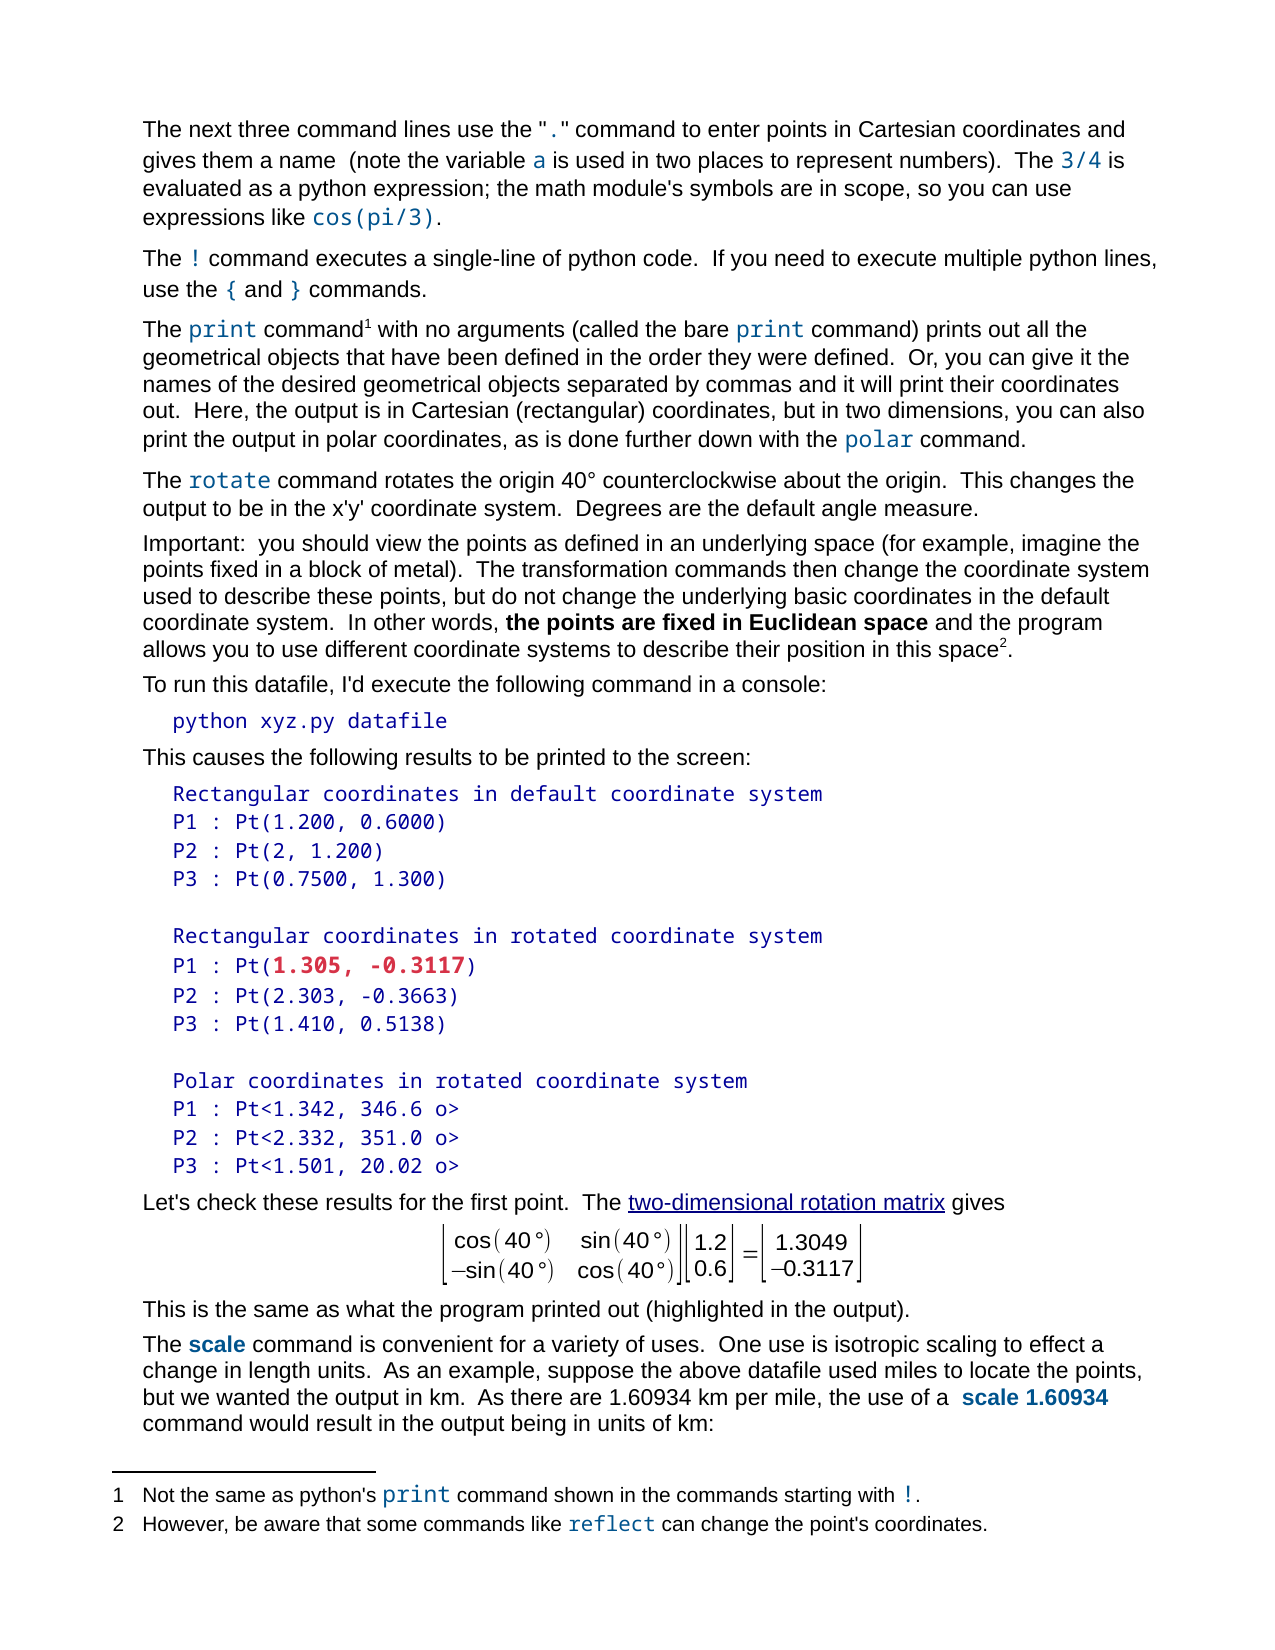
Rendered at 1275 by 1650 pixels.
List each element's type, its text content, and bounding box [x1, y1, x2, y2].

text P3 : Pt(0.7500, 1.300) [172, 864, 1162, 893]
text The next three command lines use the "." command to enter points in Cartesian coordinates and gives them a name (note the variable a is used in two places to represent numbers). The 3/4 is evaluated as a python expression; the math module's symbols are in scope, so you can use expressions like cos(pi/3). [142, 112, 1162, 233]
text Rectangular coordinates in rotated coordinate system [172, 921, 1162, 949]
text The print command with no arguments (called the bare print command) prints out all the geometrical objects that have been defined in the order they were defined. Or, you can give it the names of the desired geometrical objects separated by commas and it will print their coordinates out. Here, the output is in Cartesian (rectangular) coordinates, but in two dimensions, you can also print the output in polar coordinates, as is done further down with the polar command. [142, 313, 1162, 454]
text P1 : Pt(1.305, -0.3117) [172, 949, 1162, 981]
text The ! command executes a single-line of python code. If you need to execute multiple python lines, use the { and } commands. [142, 242, 1162, 304]
text Not the same as python's print command shown in the commands starting with !. [112, 1478, 1162, 1509]
text Polar coordinates in rotated coordinate system [172, 1066, 1162, 1094]
text python xyz.py datafile [172, 706, 1162, 734]
text The scale command is convenient for a variety of uses. One use is isotropic scaling to effect a change in length units. As an example, suppose the above datafile used miles to locate the points, but we wanted the output in km. As there are 1.60934 km per mile, the use of a scale 1.60934 command would result in the output being in units of km: [142, 1331, 1162, 1437]
text P3 : Pt(1.410, 0.5138) [172, 1009, 1162, 1038]
text This is the same as what the program printed out (highlighted in the output). [142, 1296, 1162, 1322]
text P3 : Pt<1.501, 20.02 o> [172, 1151, 1162, 1180]
text P1 : Pt(1.200, 0.6000) [172, 807, 1162, 836]
text Important: you should view the points as defined in an underlying space (for example, imagine the points fixed in a block of metal). The transformation commands then change the coordinate system used to describe these points, but do not change the underlying basic coordinates in the default coordinate system. In other words, the points are fixed in Euclidean space and the program allows you to use different coordinate systems to describe their position in this space. [142, 530, 1162, 662]
text Rectangular coordinates in default coordinate system [172, 779, 1162, 807]
text This causes the following results to be printed to the screen: [142, 743, 1162, 770]
text P2 : Pt<2.332, 351.0 o> [172, 1123, 1162, 1151]
text P2 : Pt(2, 1.200) [172, 836, 1162, 864]
text P1 : Pt<1.342, 346.6 o> [172, 1094, 1162, 1123]
text To run this datafile, I'd execute the following command in a console: [142, 671, 1162, 697]
text Let's check these results for the first point. The two-dimensional rotation matrix gives [142, 1189, 1162, 1215]
text The rotate command rotates the origin 40° counterclockwise about the origin. This changes the output to be in the x'y' coordinate system. Degrees are the default angle measure. [142, 463, 1162, 521]
text However, be aware that some commands like reflect can change the point's coordinates. [112, 1509, 1162, 1537]
text P2 : Pt(2.303, -0.3663) [172, 981, 1162, 1009]
